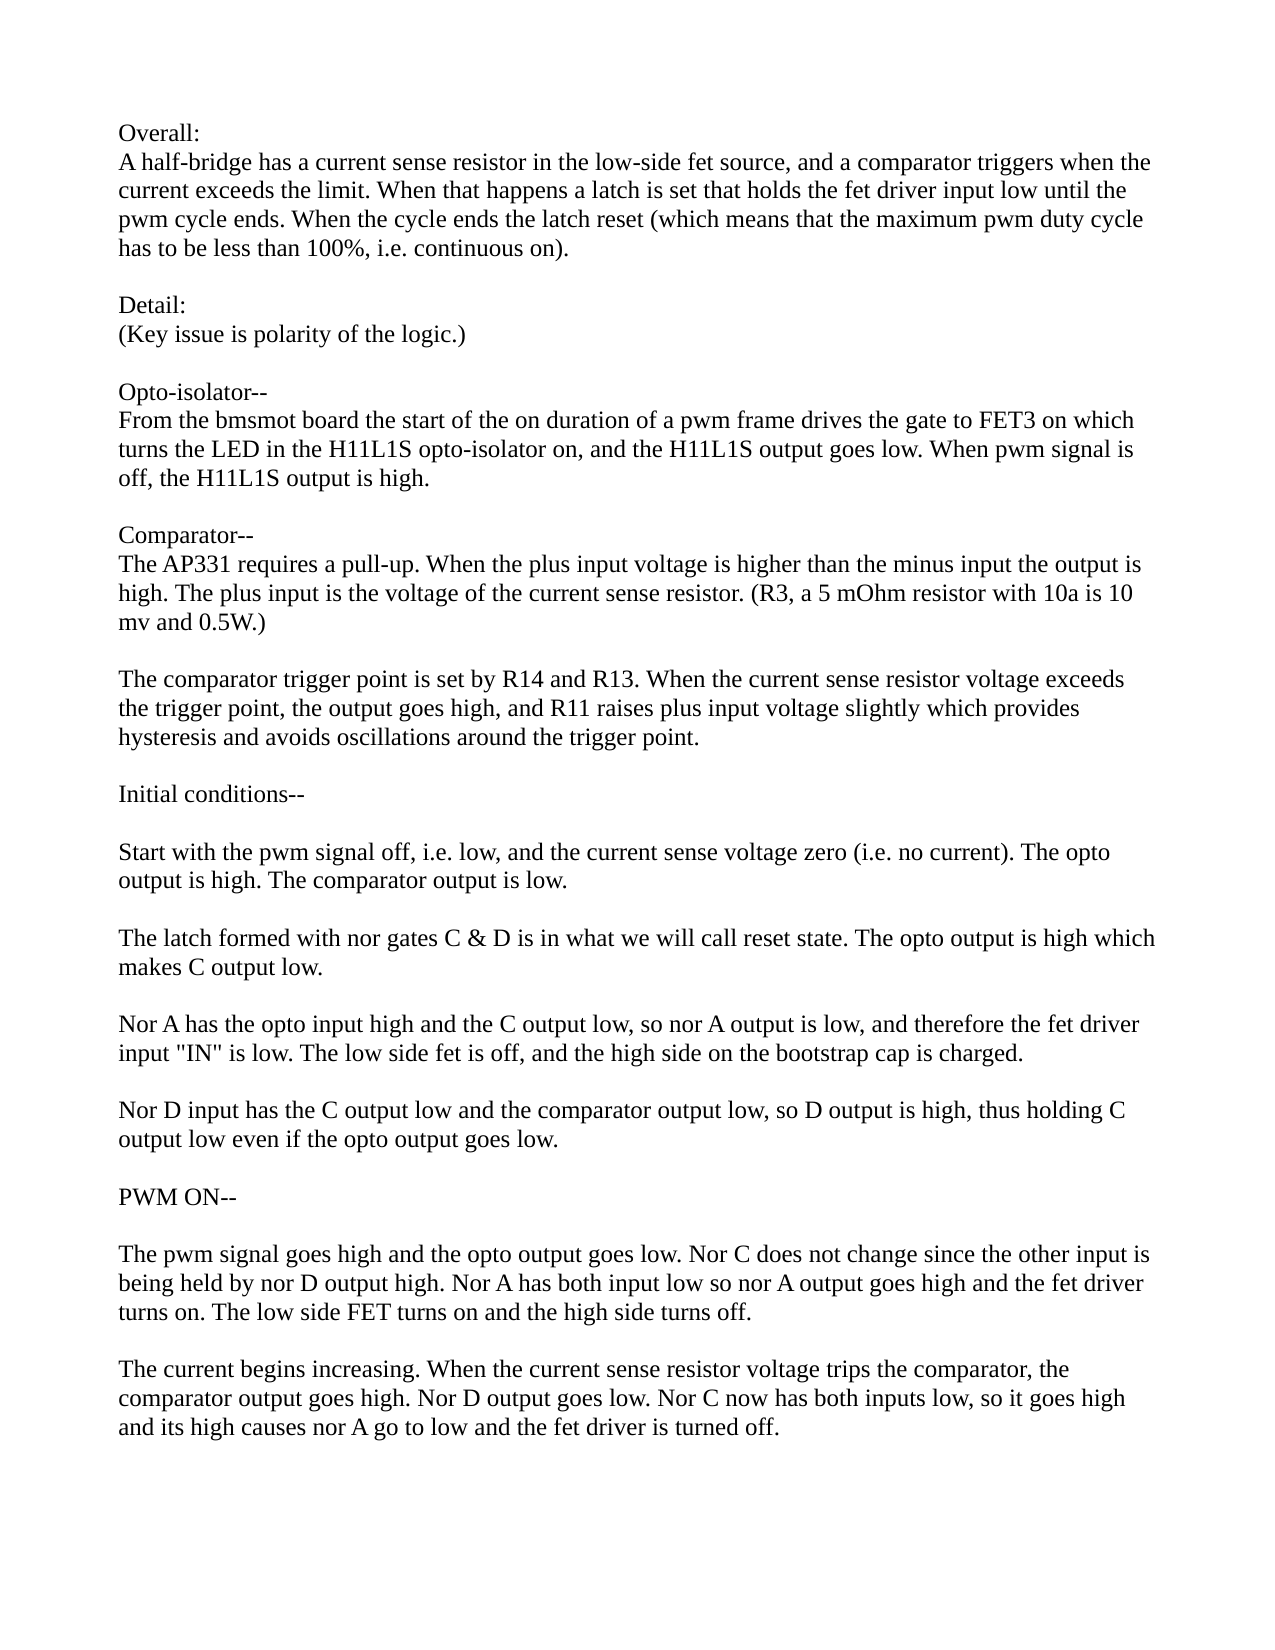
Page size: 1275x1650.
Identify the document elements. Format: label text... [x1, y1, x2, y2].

text Opto-isolator-- [118, 377, 1157, 406]
text Overall: [118, 118, 1157, 147]
text From the bmsmot board the start of the on duration of a pwm frame drives the gate to FET3 on which turns the LED in the H11L1S opto-isolator on, and the H11L1S output goes low. When pwm signal is off, the H11L1S output is high. [118, 406, 1157, 492]
text Detail: [118, 291, 1157, 319]
text The AP331 requires a pull-up. When the plus input voltage is higher than the minus input the output is high. The plus input is the voltage of the current sense resistor. (R3, a 5 mOhm resistor with 10a is 10 mv and 0.5W.) [118, 549, 1157, 636]
text A half-bridge has a current sense resistor in the low-side fet source, and a comparator triggers when the current exceeds the limit. When that happens a latch is set that holds the fet driver input low until the pwm cycle ends. When the cycle ends the latch reset (which means that the maximum pwm duty cycle has to be less than 100%, i.e. continuous on). [118, 147, 1157, 262]
text The pwm signal goes high and the opto output goes low. Nor C does not change since the other input is being held by nor D output high. Nor A has both input low so nor A output goes high and the fet driver turns on. The low side FET turns on and the high side turns off. [118, 1239, 1157, 1326]
text The current begins increasing. When the current sense resistor voltage trips the comparator, the comparator output goes high. Nor D output goes low. Nor C now has both inputs low, so it goes high and its high causes nor A go to low and the fet driver is turned off. [118, 1354, 1157, 1441]
text Initial conditions-- [118, 779, 1157, 808]
text Start with the pwm signal off, i.e. low, and the current sense voltage zero (i.e. no current). The opto output is high. The comparator output is low. [118, 837, 1157, 894]
text The comparator trigger point is set by R14 and R13. When the current sense resistor voltage exceeds the trigger point, the output goes high, and R11 raises plus input voltage slightly which provides hysteresis and avoids oscillations around the trigger point. [118, 664, 1157, 751]
text The latch formed with nor gates C & D is in what we will call reset state. The opto output is high which makes C output low. [118, 923, 1157, 981]
text (Key issue is polarity of the logic.) [118, 319, 1157, 348]
text PWM ON-- [118, 1182, 1157, 1211]
text Comparator-- [118, 521, 1157, 549]
text Nor A has the opto input high and the C output low, so nor A output is low, and therefore the fet driver input "IN" is low. The low side fet is off, and the high side on the bootstrap cap is charged. [118, 1009, 1157, 1067]
text Nor D input has the C output low and the comparator output low, so D output is high, thus holding C output low even if the opto output goes low. [118, 1096, 1157, 1153]
